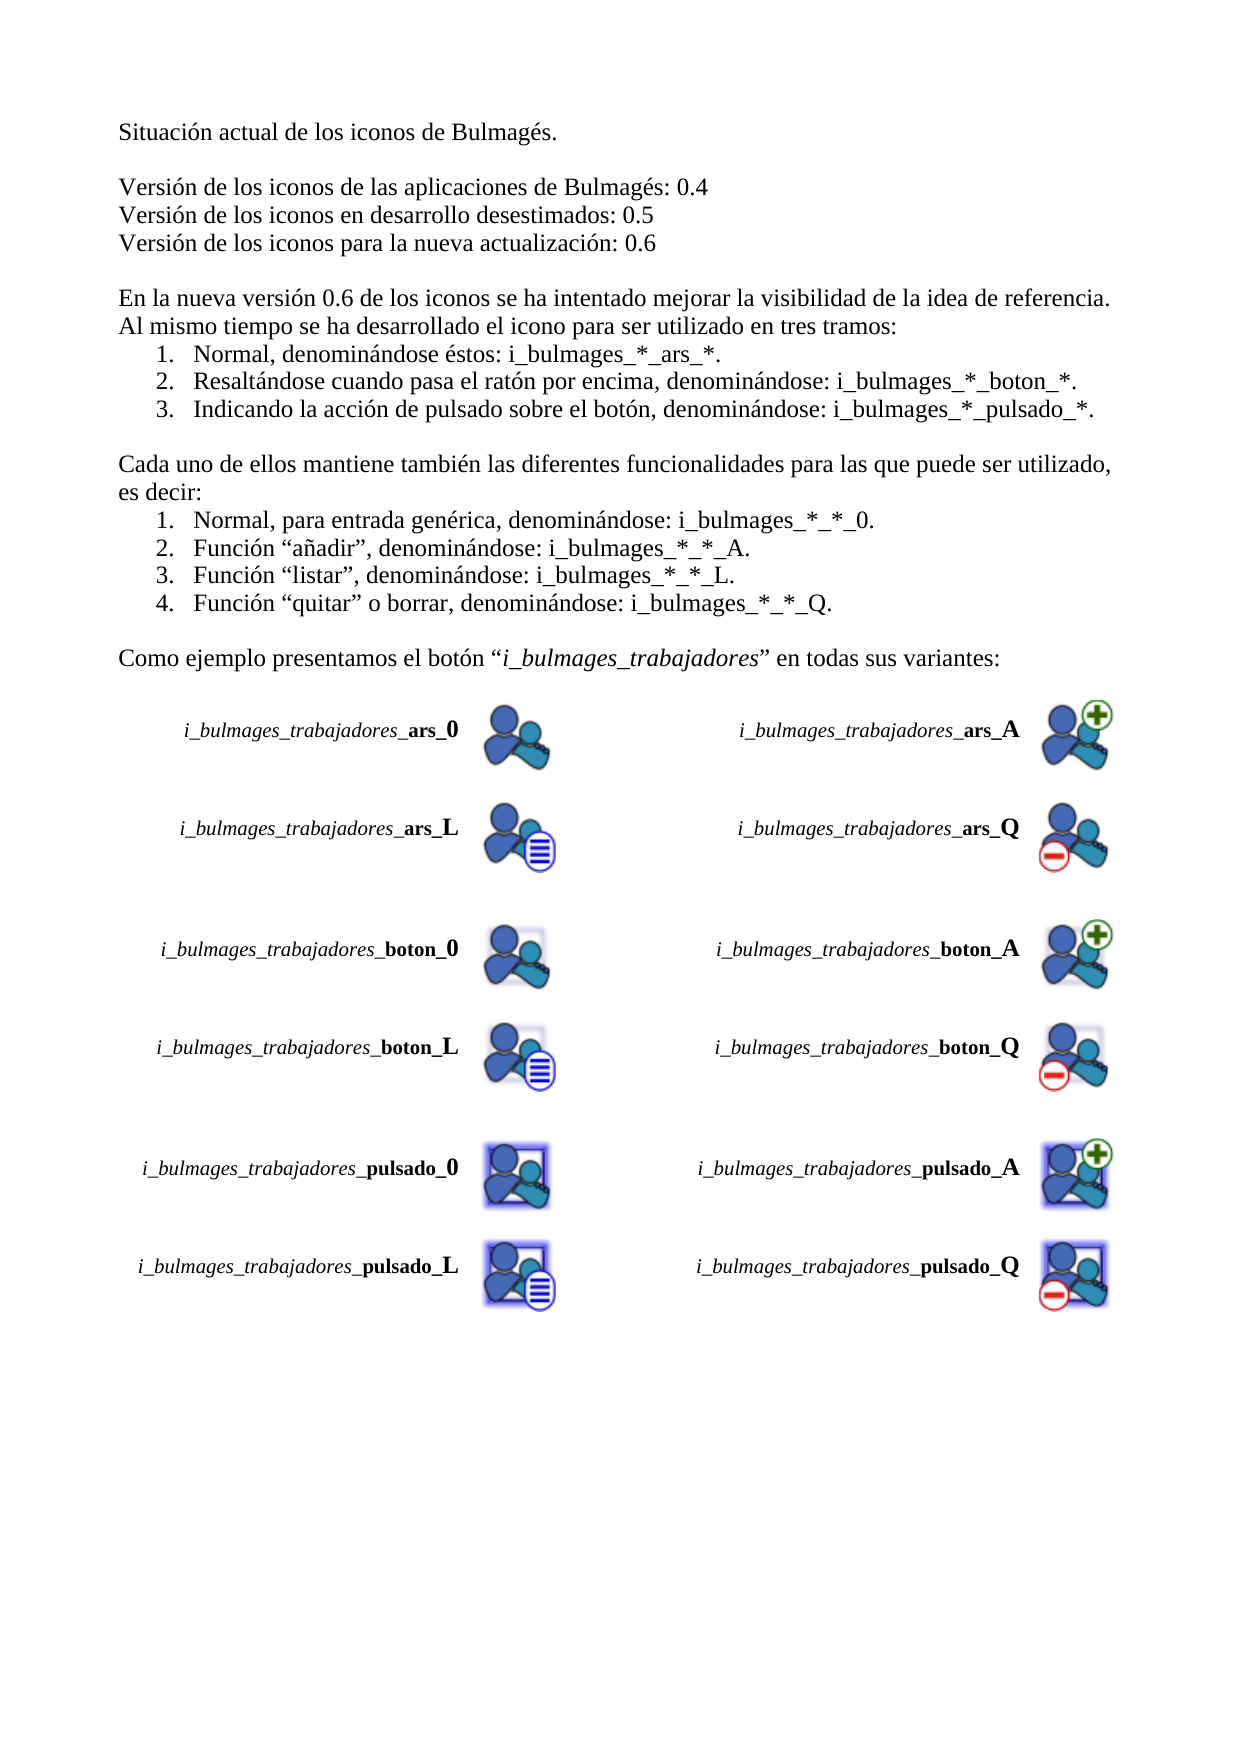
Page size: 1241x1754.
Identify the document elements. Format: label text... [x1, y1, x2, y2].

list Función “listar”, denominándose: i_bulmages_*_*_L. [156, 561, 1122, 589]
picture [1038, 798, 1114, 873]
text Situación actual de los iconos de Bulmagés. [118, 118, 1122, 146]
text Versión de los iconos en desarrollo desestimados: 0.5 [118, 201, 1122, 229]
list Resaltándose cuando pasa el ratón por encima, denominándose: i_bulmages_*_boton_*. [156, 367, 1122, 395]
picture [480, 1236, 556, 1312]
picture [480, 798, 556, 873]
list Función “añadir”, denominándose: i_bulmages_*_*_A. [156, 534, 1122, 561]
text Cada uno de ellos mantiene también las diferentes funcionalidades para las que puede ser utilizado, es decir: [118, 451, 1122, 506]
picture [1038, 919, 1114, 994]
picture [1038, 1017, 1114, 1092]
text Como ejemplo presentamos el botón “i_bulmages_trabajadores” en todas sus variantes: [118, 644, 1122, 672]
list Normal, denominándose éstos: i_bulmages_*_ars_*. [156, 340, 1122, 367]
picture [480, 700, 556, 775]
picture [1038, 1236, 1114, 1312]
picture [1038, 1138, 1114, 1214]
text i_bulmages_trabajadores_boton_Q [556, 1017, 1038, 1092]
text i_bulmages_trabajadores_boton_A [556, 919, 1038, 994]
text i_bulmages_trabajadores_pulsado_A [556, 1138, 1038, 1213]
text i_bulmages_trabajadores_pulsado_L [118, 1236, 480, 1311]
text Versión de los iconos de las aplicaciones de Bulmagés: 0.4 [118, 173, 1122, 201]
text i_bulmages_trabajadores_pulsado_Q [556, 1236, 1038, 1311]
text i_bulmages_trabajadores_ars_0 [118, 700, 480, 775]
list Normal, para entrada genérica, denominándose: i_bulmages_*_*_0. [156, 506, 1122, 534]
picture [1038, 700, 1114, 775]
text Al mismo tiempo se ha desarrollado el icono para ser utilizado en tres tramos: [118, 312, 1122, 340]
text i_bulmages_trabajadores_ars_L [118, 798, 480, 873]
text Versión de los iconos para la nueva actualización: 0.6 [118, 229, 1122, 257]
picture [480, 919, 556, 994]
text i_bulmages_trabajadores_boton_0 [118, 919, 480, 994]
text i_bulmages_trabajadores_ars_Q [556, 798, 1038, 873]
text i_bulmages_trabajadores_boton_L [118, 1017, 480, 1092]
picture [480, 1138, 556, 1214]
list Indicando la acción de pulsado sobre el botón, denominándose: i_bulmages_*_pulsado_*. [156, 395, 1122, 423]
picture [480, 1017, 556, 1092]
text i_bulmages_trabajadores_pulsado_0 [118, 1138, 480, 1213]
text En la nueva versión 0.6 de los iconos se ha intentado mejorar la visibilidad de la idea de referencia. [118, 284, 1122, 312]
list Función “quitar” o borrar, denominándose: i_bulmages_*_*_Q. [156, 589, 1122, 617]
text i_bulmages_trabajadores_ars_A [556, 700, 1038, 775]
